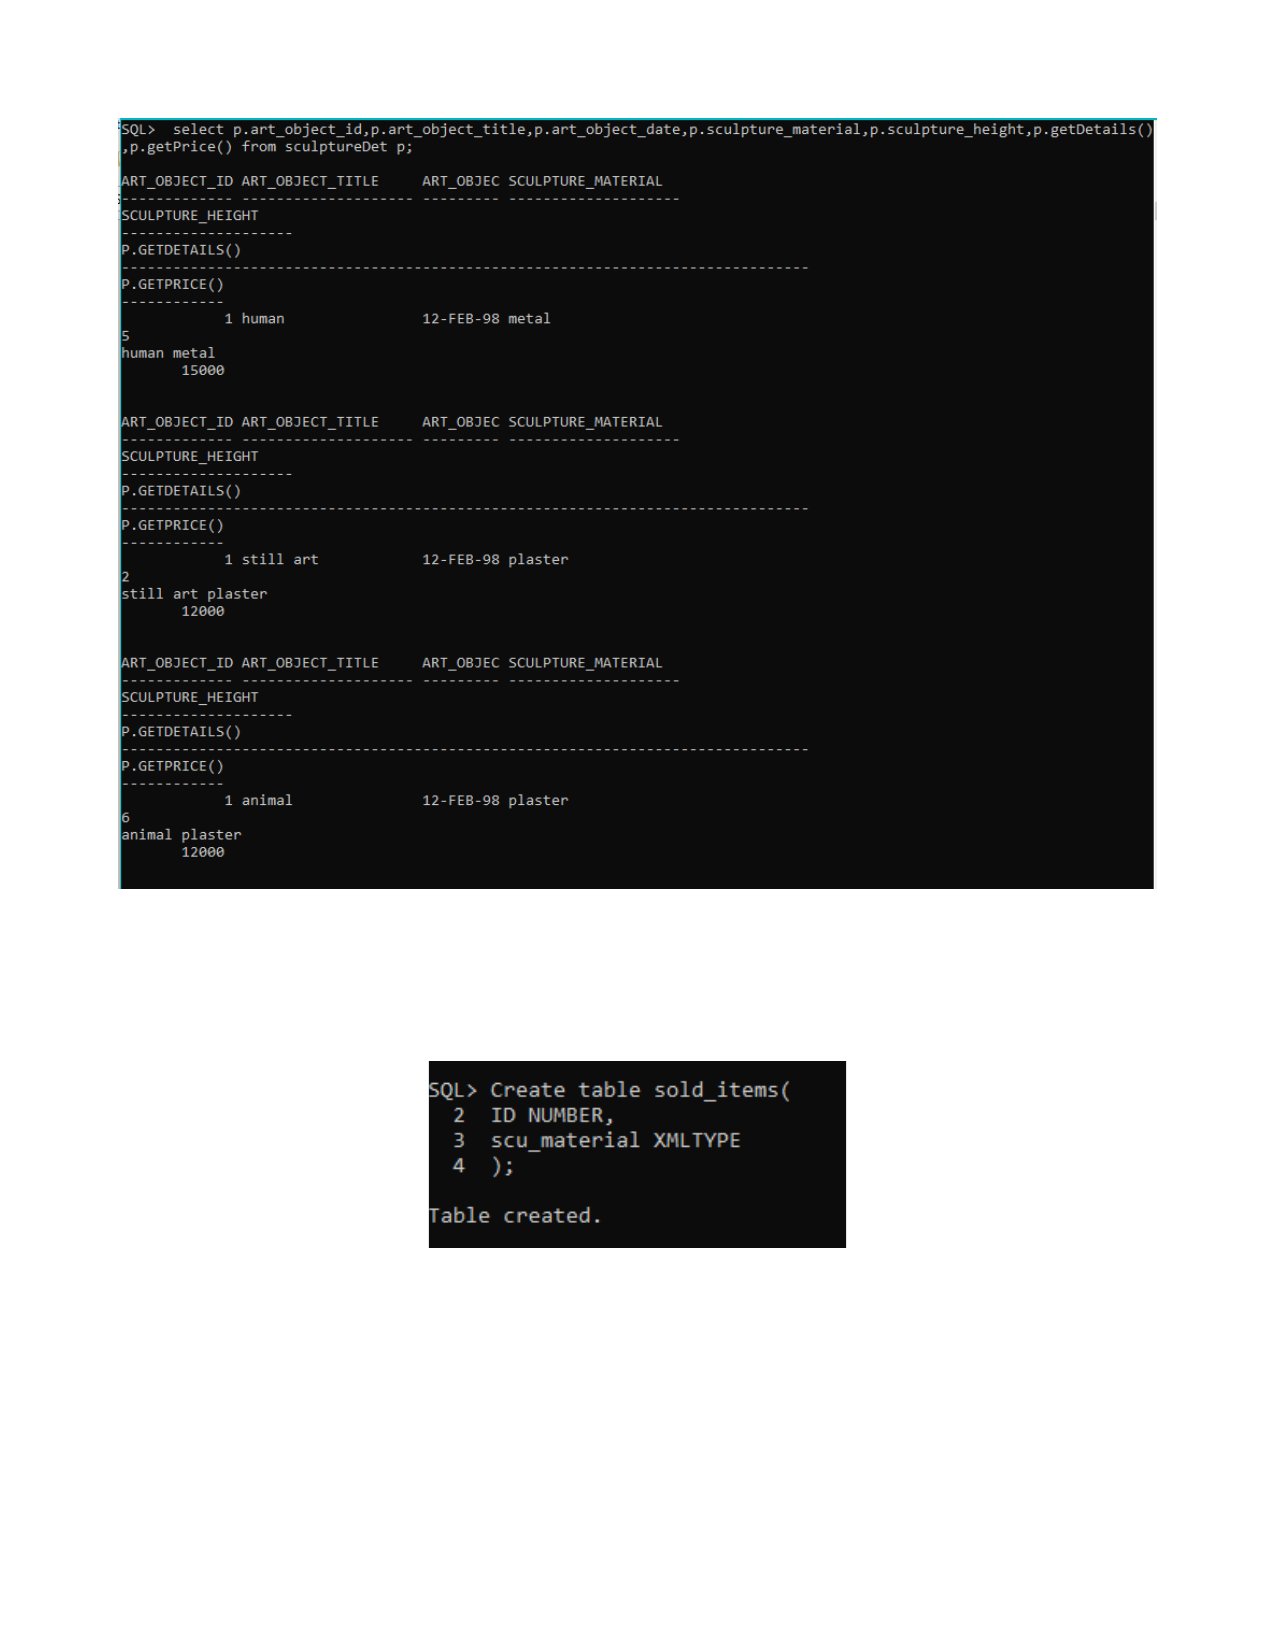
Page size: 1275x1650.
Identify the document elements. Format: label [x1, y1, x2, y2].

picture [118, 118, 1157, 889]
picture [428, 1061, 847, 1248]
